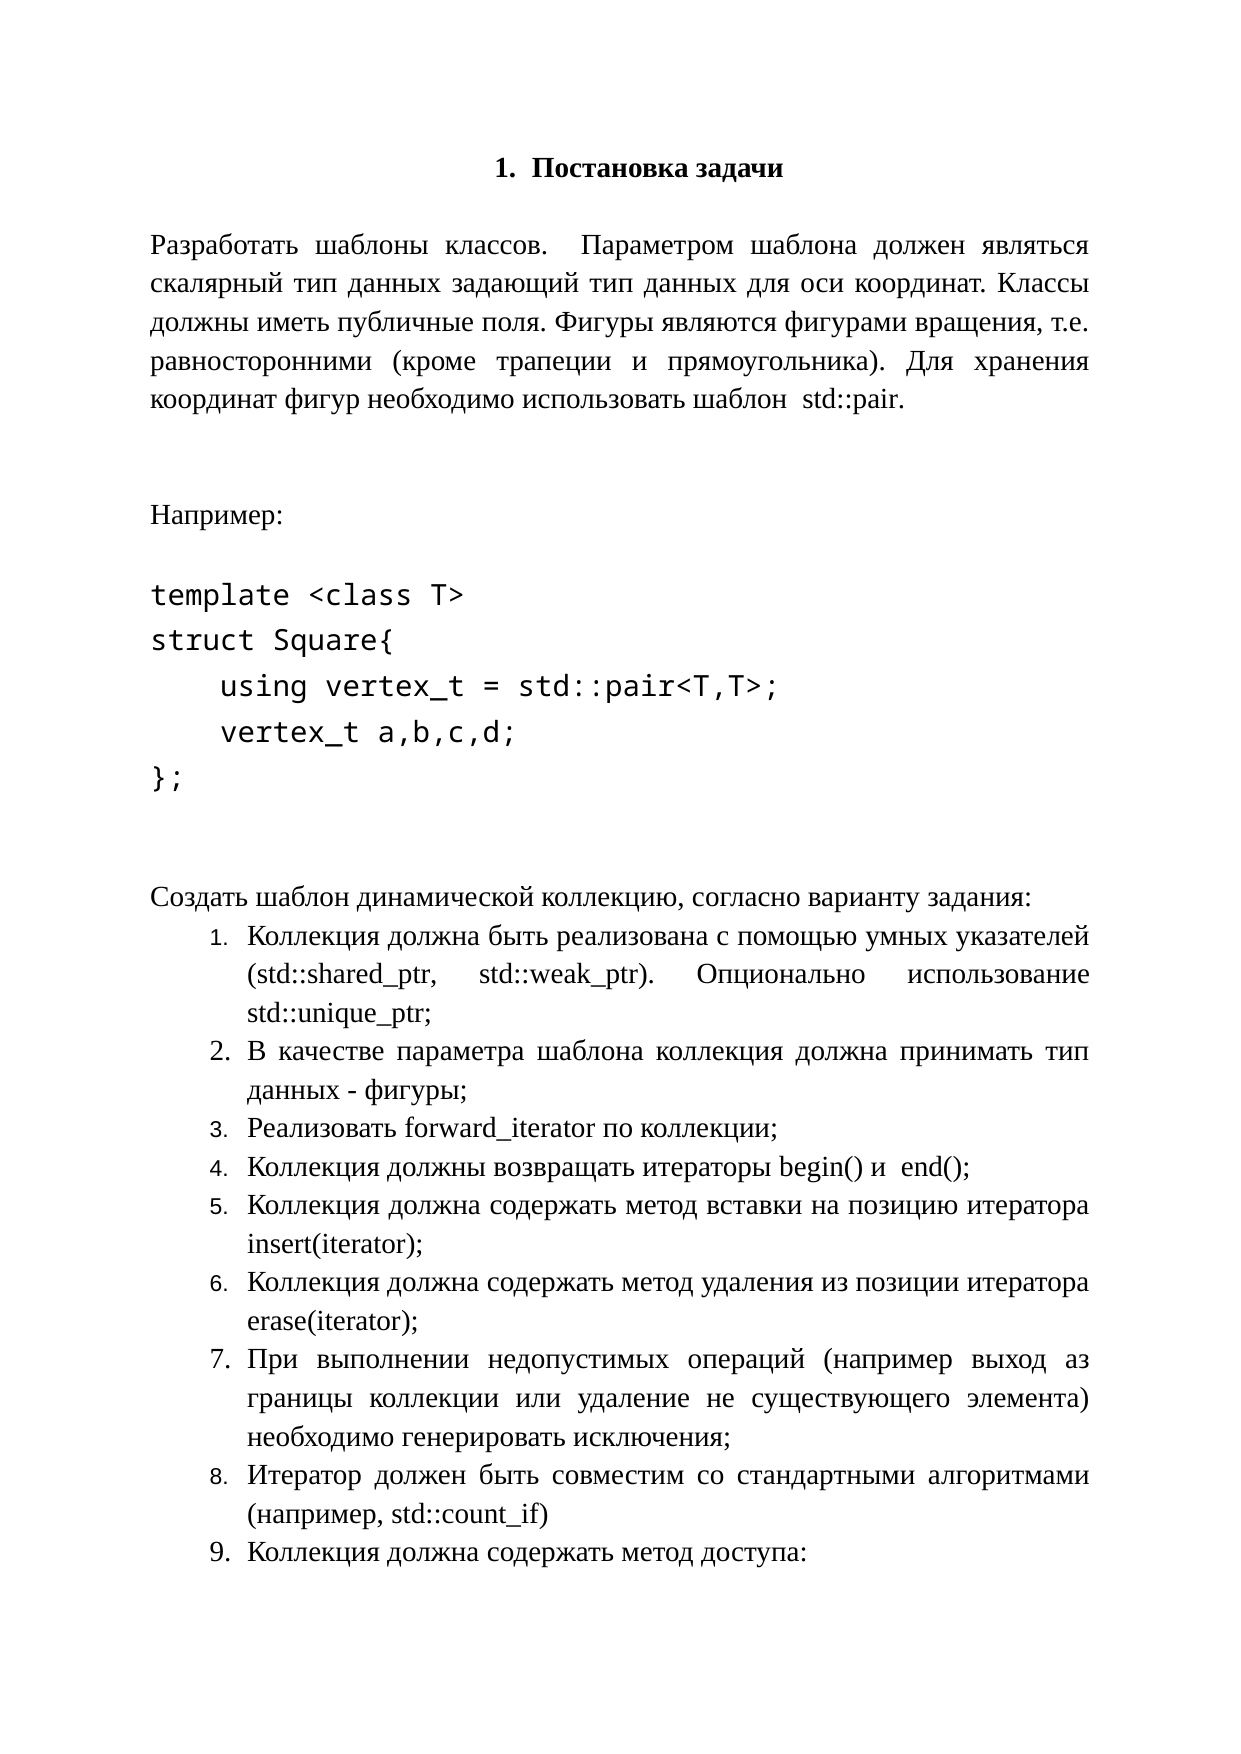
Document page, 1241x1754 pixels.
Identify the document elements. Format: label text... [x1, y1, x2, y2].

text vertex_t a,b,c,d; [150, 711, 1090, 751]
list Итератор должен быть совместим со стандартными алгоритмами (например, std::count_if) [209, 1457, 1090, 1529]
text template <class T> [150, 574, 1090, 614]
list Коллекция должны возвращать итераторы begin() и end(); [209, 1149, 1090, 1182]
list Реализовать forward_iterator по коллекции; [209, 1110, 1090, 1144]
text Например: [150, 497, 1090, 530]
list В качестве параметра шаблона коллекция должна принимать тип данных - фигуры; [209, 1033, 1090, 1105]
text using vertex_t = std::pair<T,T>; [150, 665, 1090, 705]
list Постановка задачи [187, 150, 1090, 183]
text struct Square{ [150, 619, 1090, 659]
list Коллекция должна быть реализована с помощью умных указателей (std::shared_ptr, std::weak_ptr). Опционально использование std::unique_ptr; [209, 918, 1090, 1028]
text Создать шаблон динамической коллекцию, согласно варианту задания: [150, 879, 1090, 913]
text }; [150, 756, 1090, 796]
text Разработать шаблоны классов. Параметром шаблона должен являться скалярный тип данных задающий тип данных для оси координат. Классы должны иметь публичные поля. Фигуры являются фигурами вращения, т.е. равносторонними (кроме трапеции и прямоугольника). Для хранения координат фигур необходимо использовать шаблон std::pair. [150, 227, 1090, 415]
list Коллекция должна содержать метод вставки на позицию итератора insert(iterator); [209, 1187, 1090, 1259]
list При выполнении недопустимых операций (например выход аз границы коллекции или удаление не существующего элемента) необходимо генерировать исключения; [209, 1342, 1090, 1452]
list Коллекция должна содержать метод доступа: [209, 1534, 1090, 1568]
list Коллекция должна содержать метод удаления из позиции итератора erase(iterator); [209, 1264, 1090, 1337]
